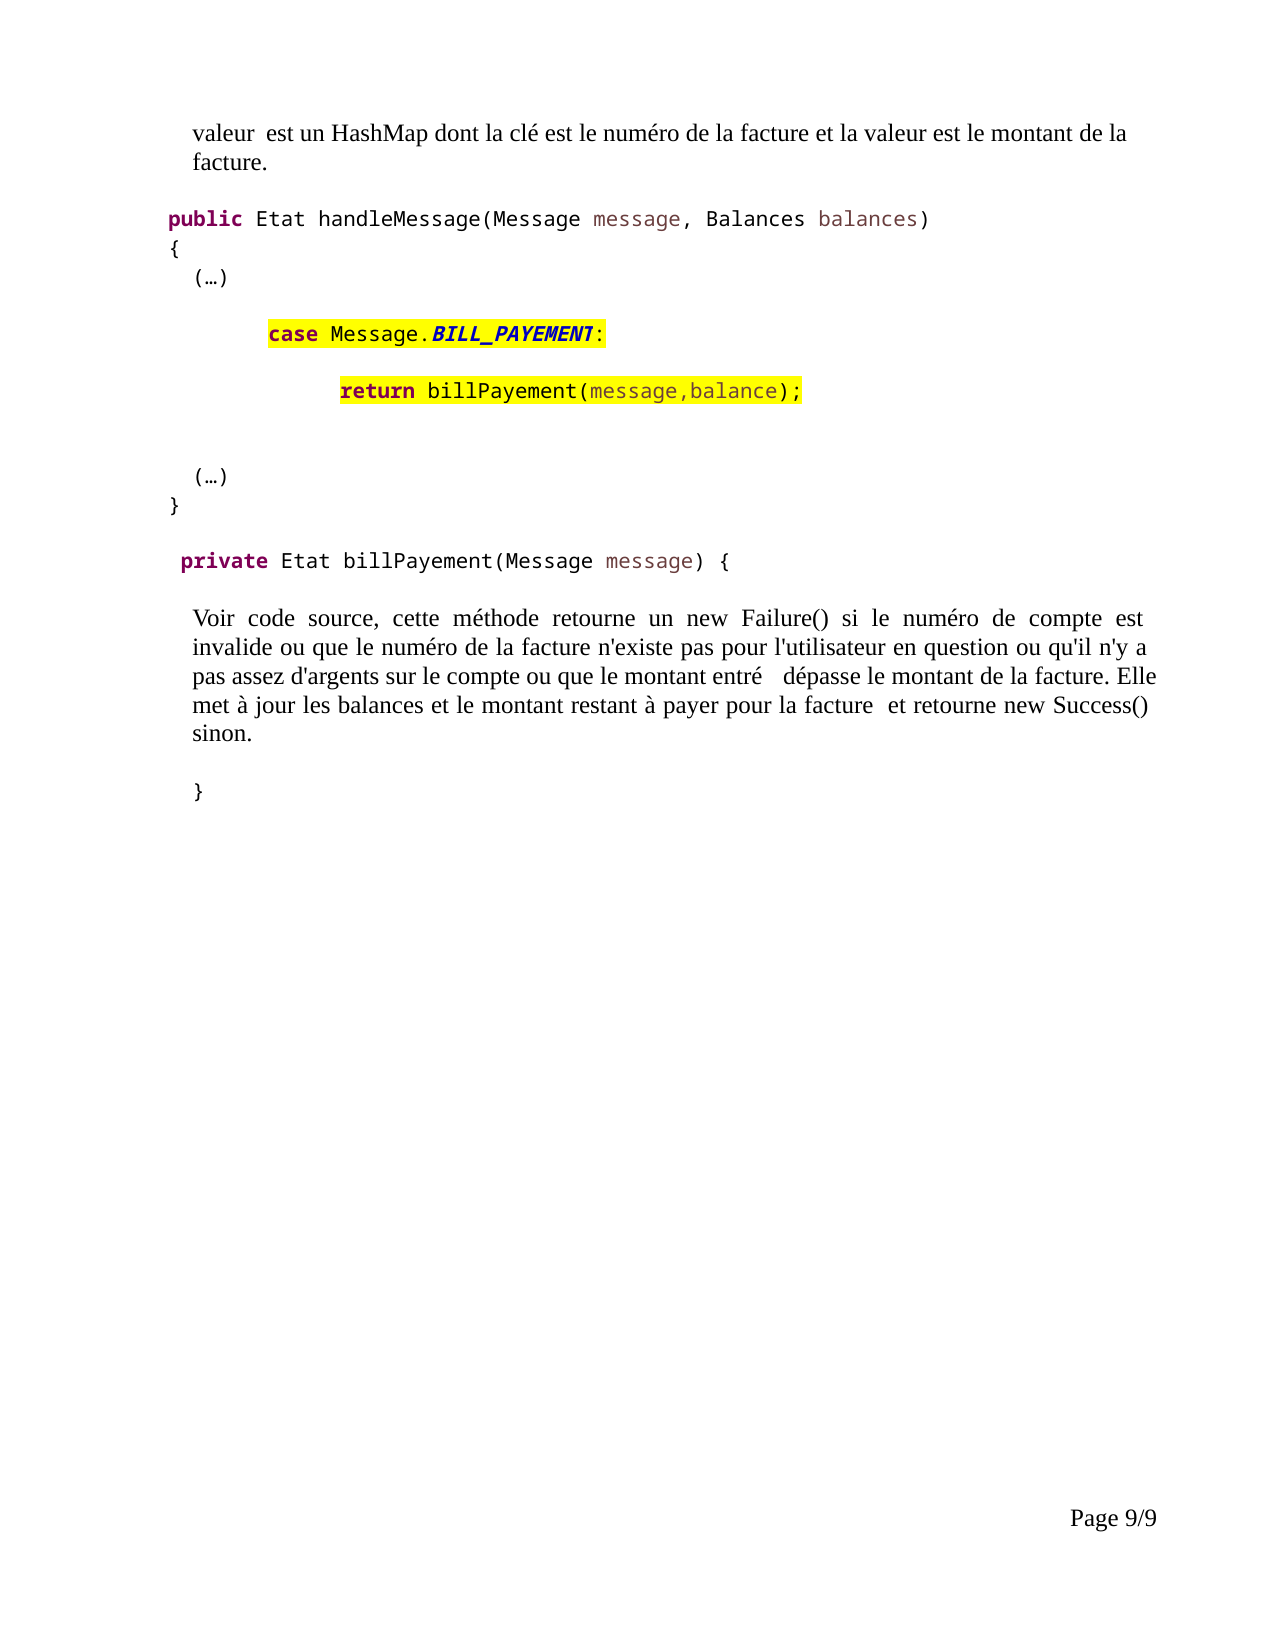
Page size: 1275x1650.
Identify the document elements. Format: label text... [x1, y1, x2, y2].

text } [118, 776, 1157, 805]
text return billPayement(message,balance); [118, 376, 1157, 404]
text (…) [118, 461, 1157, 490]
text { [118, 233, 1157, 261]
text private Etat billPayement(Message message) { [118, 547, 1157, 575]
text Voir code source, cette méthode retourne un new Failure() si le numéro de compte est invalide ou que le numéro de la facture n'existe pas pour l'utilisateur en question ou qu'il n'y a pas assez d'argents sur le compte ou que le montant entré dépasse le montant de la facture. Elle met à jour les balances et le montant restant à payer pour la facture et retourne new Success() sinon. [118, 603, 1157, 748]
text (…) [118, 261, 1157, 291]
text valeur est un HashMap dont la clé est le numéro de la facture et la valeur est le montant de la facture. [118, 118, 1157, 176]
text } [118, 490, 1157, 518]
text case Message.BILL_PAYEMENT: [118, 319, 1157, 348]
text public Etat handleMessage(Message message, Balances balances) [118, 204, 1157, 233]
